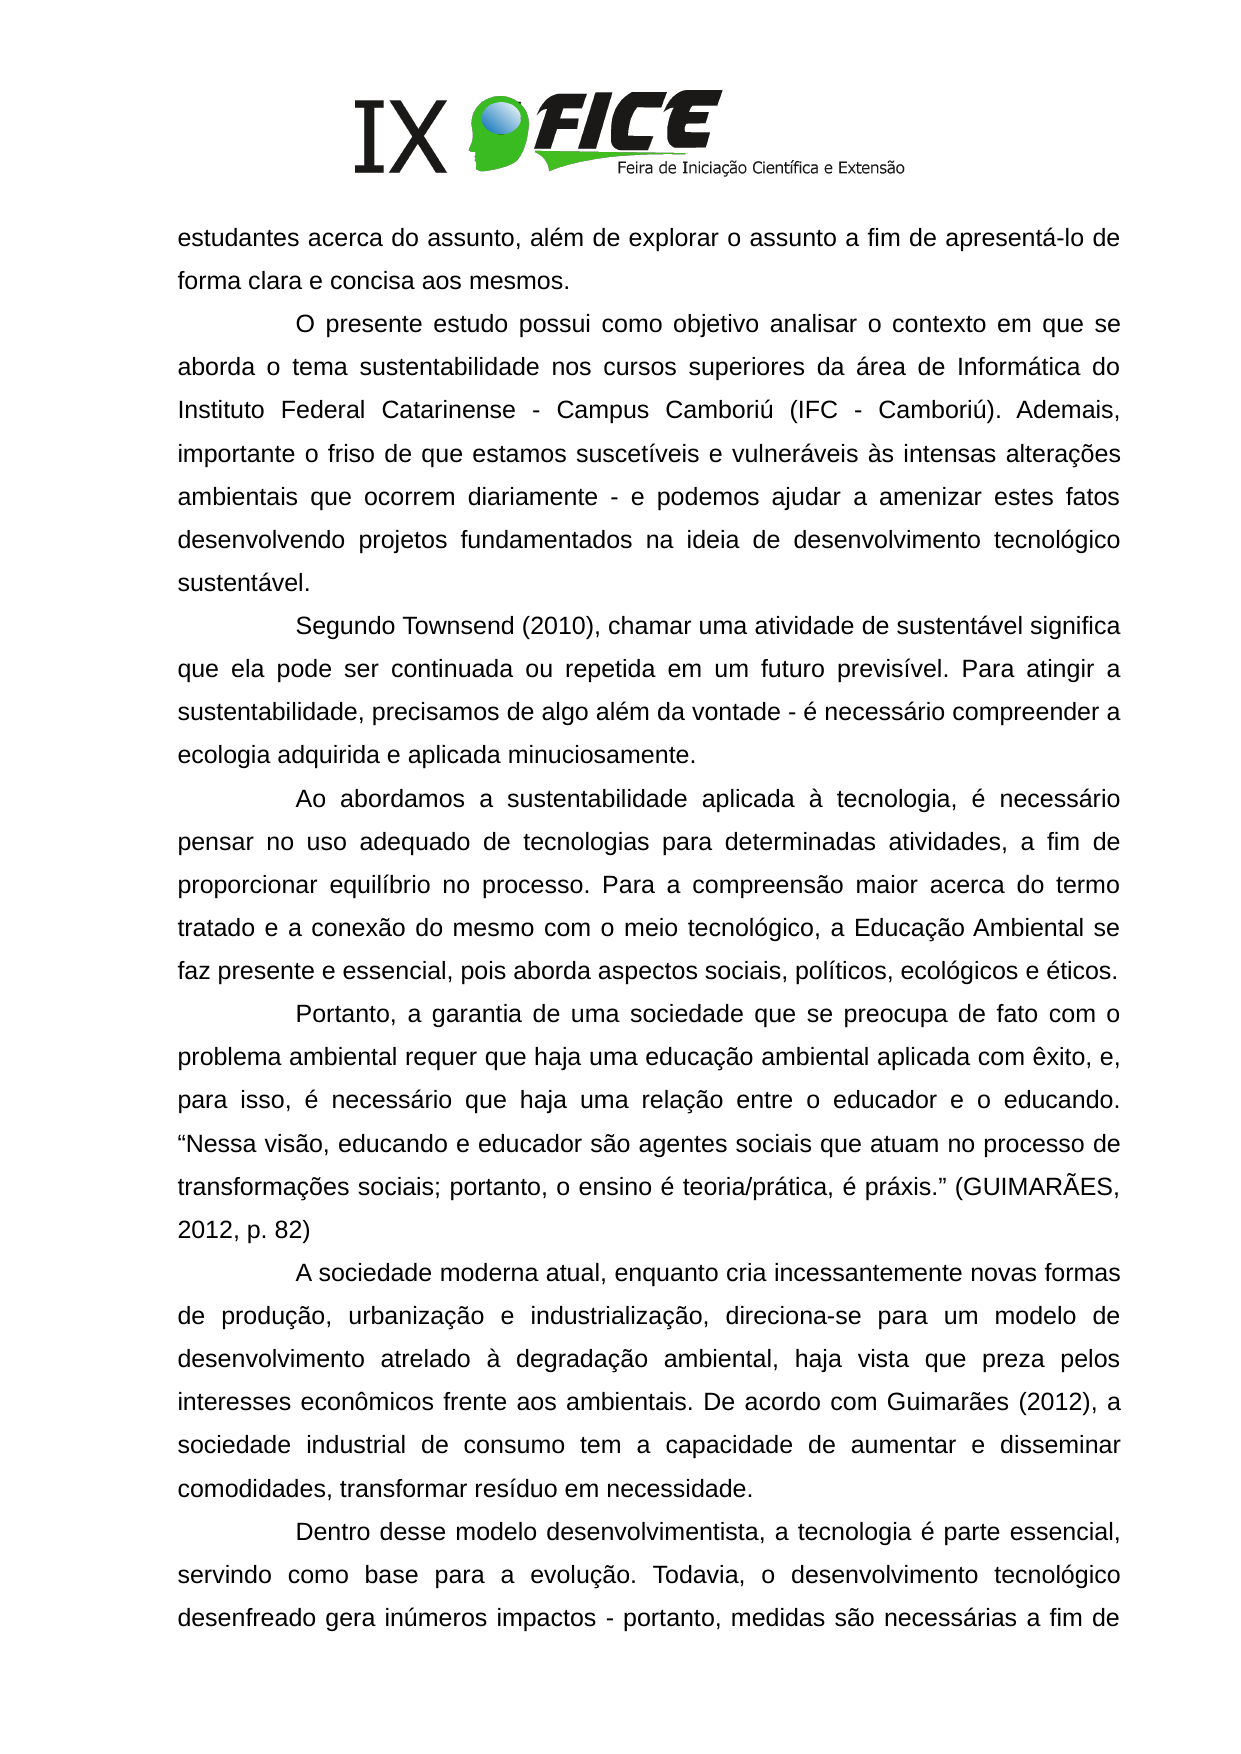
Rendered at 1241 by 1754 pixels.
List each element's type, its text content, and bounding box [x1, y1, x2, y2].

text Segundo Townsend (2010), chamar uma atividade de sustentável significa que ela pode ser continuada ou repetida em um futuro previsível. Para atingir a sustentabilidade, precisamos de algo além da vontade - é necessário compreender a ecologia adquirida e aplicada minuciosamente. [177, 611, 1122, 769]
text O presente estudo possui como objetivo analisar o contexto em que se aborda o tema sustentabilidade nos cursos superiores da área de Informática do Instituto Federal Catarinense - Campus Camboriú (IFC - Camboriú). Ademais, importante o friso de que estamos suscetíveis e vulneráveis às intensas alterações ambientais que ocorrem diariamente - e podemos ajudar a amenizar estes fatos desenvolvendo projetos fundamentados na ideia de desenvolvimento tecnológico sustentável. [177, 309, 1122, 597]
text Dentro desse modelo desenvolvimentista, a tecnologia é parte essencial, servindo como base para a evolução. Todavia, o desenvolvimento tecnológico desenfreado gera inúmeros impactos - portanto, medidas são necessárias a fim de [177, 1517, 1122, 1632]
text Ao abordamos a sustentabilidade aplicada à tecnologia, é necessário pensar no uso adequado de tecnologias para determinadas atividades, a fim de proporcionar equilíbrio no processo. Para a compreensão maior acerca do termo tratado e a conexão do mesmo com o meio tecnológico, a Educação Ambiental se faz presente e essencial, pois aborda aspectos sociais, políticos, ecológicos e éticos. [177, 783, 1122, 985]
text A sociedade moderna atual, enquanto cria incessantemente novas formas de produção, urbanização e industrialização, direciona-se para um modelo de desenvolvimento atrelado à degradação ambiental, haja vista que preza pelos interesses econômicos frente aos ambientais. De acordo com Guimarães (2012), a sociedade industrial de consumo tem a capacidade de aumentar e disseminar comodidades, transformar resíduo em necessidade. [177, 1258, 1122, 1502]
picture [350, 73, 949, 198]
text estudantes acerca do assunto, além de explorar o assunto a fim de apresentá-lo de forma clara e concisa aos mesmos. [177, 223, 1122, 295]
text Portanto, a garantia de uma sociedade que se preocupa de fato com o problema ambiental requer que haja uma educação ambiental aplicada com êxito, e, para isso, é necessário que haja uma relação entre o educador e o educando. “Nessa visão, educando e educador são agentes sociais que atuam no processo de transformações sociais; portanto, o ensino é teoria/prática, é práxis.” (GUIMARÃES, 2012, p. 82) [177, 999, 1122, 1243]
